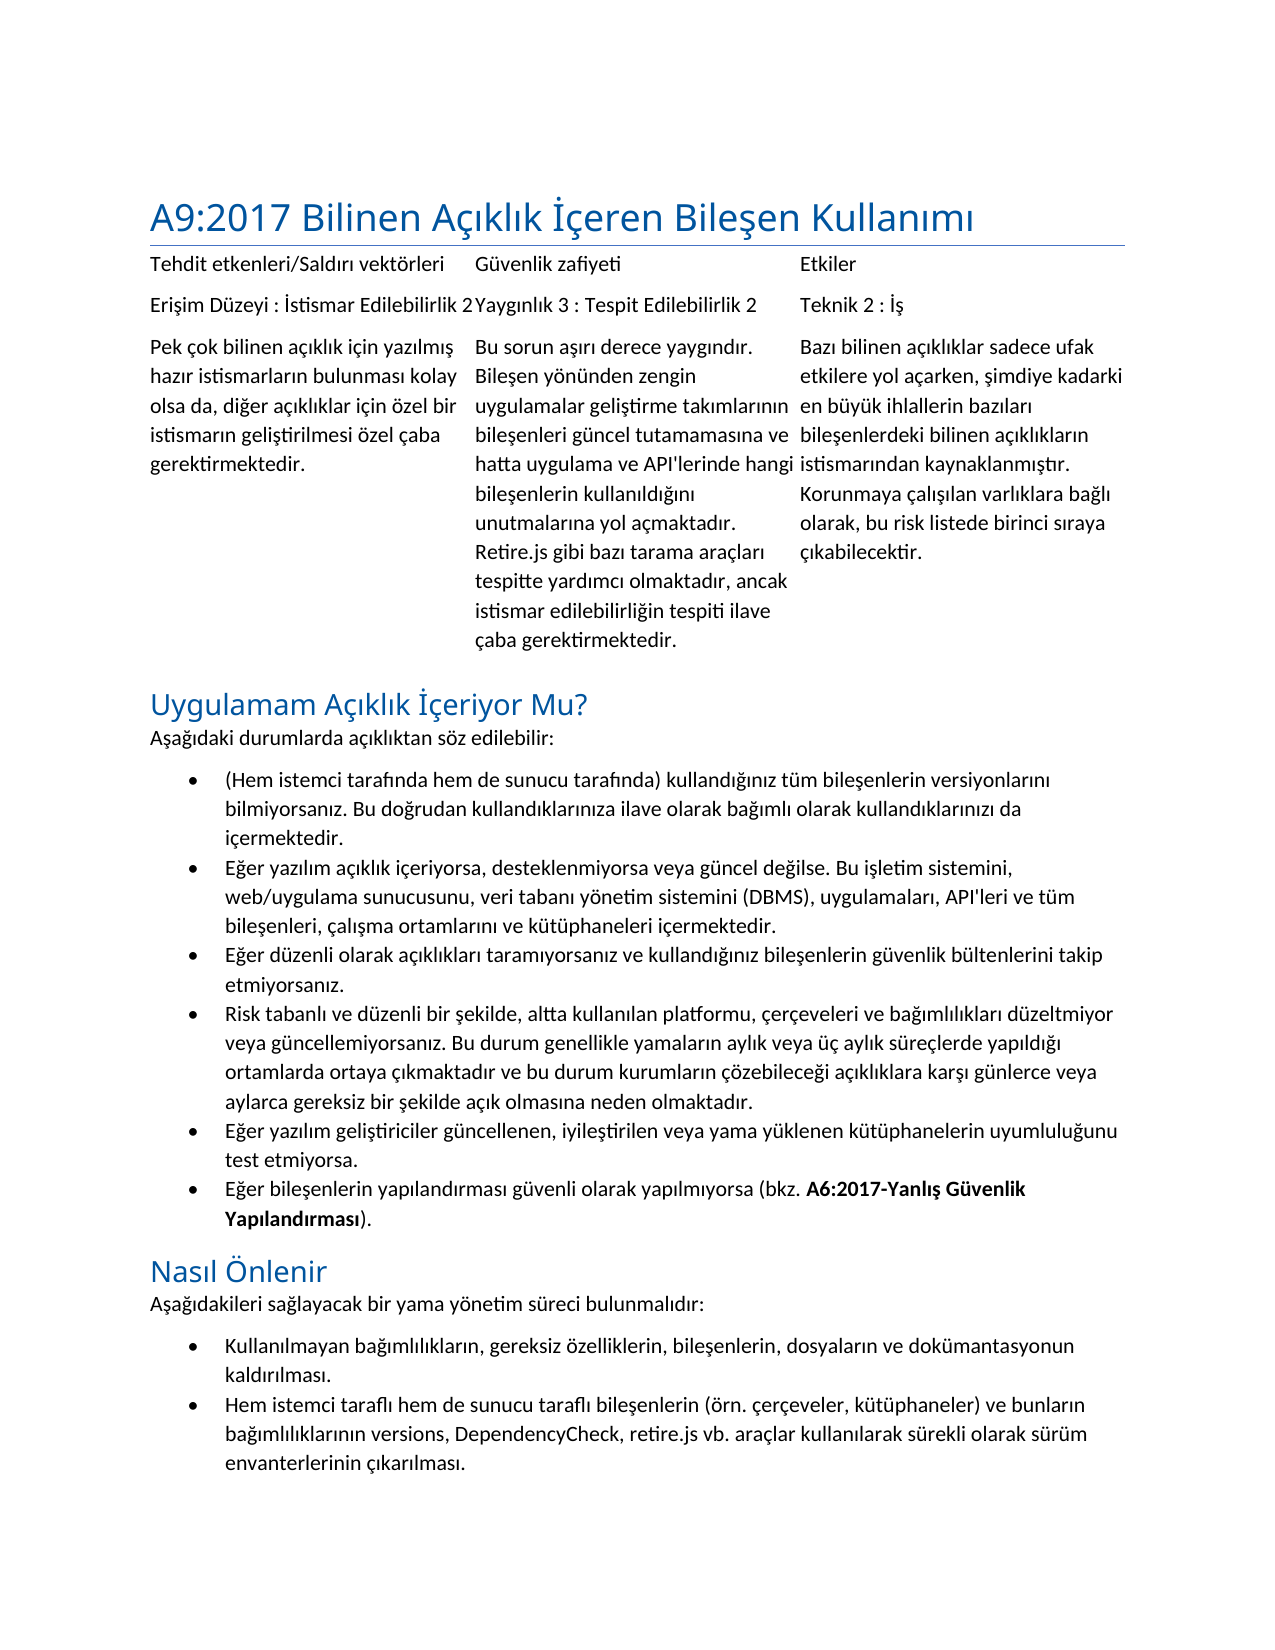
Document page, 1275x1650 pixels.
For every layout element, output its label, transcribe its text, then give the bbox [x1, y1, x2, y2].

list Eğer bileşenlerin yapılandırması güvenli olarak yapılmıyorsa (bkz. A6:2017-Yanlış Güvenlik Yapılandırması). [187, 1176, 1125, 1232]
list Eğer yazılım geliştiriciler güncellenen, iyileştirilen veya yama yüklenen kütüphanelerin uyumluluğunu test etmiyorsa. [187, 1117, 1125, 1173]
table_header Güvenlik zafiyeti [475, 250, 800, 292]
list Eğer düzenli olarak açıklıkları taramıyorsanız ve kullandığınız bileşenlerin güvenlik bültenlerini takip etmiyorsanız. [187, 941, 1125, 997]
table_cell Bazı bilinen açıklıklar sadece ufak etkilere yol açarken, şimdiye kadarki en büyük ihlallerin bazıları bileşenlerdeki bilinen açıklıkların istismarından kaynaklanmıştır. Korunmaya çalışılan varlıklara bağlı olarak, bu risk listede birinci sıraya çıkabilecektir. [800, 333, 1125, 668]
subtitle A9:2017 Bilinen Açıklık İçeren Bileşen Kullanımı [150, 192, 1125, 245]
table_cell Teknik 2 : İş [800, 292, 1125, 333]
subtitle Nasıl Önlenir [150, 1251, 1125, 1291]
table_header Tehdit etkenleri/Saldırı vektörleri [150, 250, 475, 292]
table_cell Bu sorun aşırı derece yaygındır. Bileşen yönünden zengin uygulamalar geliştirme takımlarının bileşenleri güncel tutamamasına ve hatta uygulama ve API'lerinde hangi bileşenlerin kullanıldığını unutmalarına yol açmaktadır. Retire.js gibi bazı tarama araçları tespitte yardımcı olmaktadır, ancak istismar edilebilirliğin tespiti ilave çaba gerektirmektedir. [475, 333, 800, 668]
table_cell Pek çok bilinen açıklık için yazılmış hazır istismarların bulunması kolay olsa da, diğer açıklıklar için özel bir istismarın geliştirilmesi özel çaba gerektirmektedir. [150, 333, 475, 668]
table_header Etkiler [800, 250, 1125, 292]
list Kullanılmayan bağımlılıkların, gereksiz özelliklerin, bileşenlerin, dosyaların ve dokümantasyonun kaldırılması. [187, 1332, 1125, 1388]
list Hem istemci taraflı hem de sunucu taraflı bileşenlerin (örn. çerçeveler, kütüphaneler) ve bunların bağımlılıklarının versions, DependencyCheck, retire.js vb. araçlar kullanılarak sürekli olarak sürüm envanterlerinin çıkarılması. [187, 1391, 1125, 1476]
table_cell Erişim Düzeyi : İstismar Edilebilirlik 2 [150, 292, 475, 333]
list Eğer yazılım açıklık içeriyorsa, desteklenmiyorsa veya güncel değilse. Bu işletim sistemini, web/uygulama sunucusunu, veri tabanı yönetim sistemini (DBMS), uygulamaları, API'leri ve tüm bileşenleri, çalışma ortamlarını ve kütüphaneleri içermektedir. [187, 854, 1125, 939]
text Aşağıdaki durumlarda açıklıktan söz edilebilir: [150, 724, 1125, 751]
subtitle Uygulamam Açıklık İçeriyor Mu? [150, 684, 1125, 724]
list (Hem istemci tarafında hem de sunucu tarafında) kullandığınız tüm bileşenlerin versiyonlarını bilmiyorsanız. Bu doğrudan kullandıklarınıza ilave olarak bağımlı olarak kullandıklarınızı da içermektedir. [187, 766, 1125, 851]
text Aşağıdakileri sağlayacak bir yama yönetim süreci bulunmalıdır: [150, 1291, 1125, 1317]
table_cell Yaygınlık 3 : Tespit Edilebilirlik 2 [475, 292, 800, 333]
list Risk tabanlı ve düzenli bir şekilde, altta kullanılan platformu, çerçeveleri ve bağımlılıkları düzeltmiyor veya güncellemiyorsanız. Bu durum genellikle yamaların aylık veya üç aylık süreçlerde yapıldığı ortamlarda ortaya çıkmaktadır ve bu durum kurumların çözebileceği açıklıklara karşı günlerce veya aylarca gereksiz bir şekilde açık olmasına neden olmaktadır. [187, 1000, 1125, 1114]
